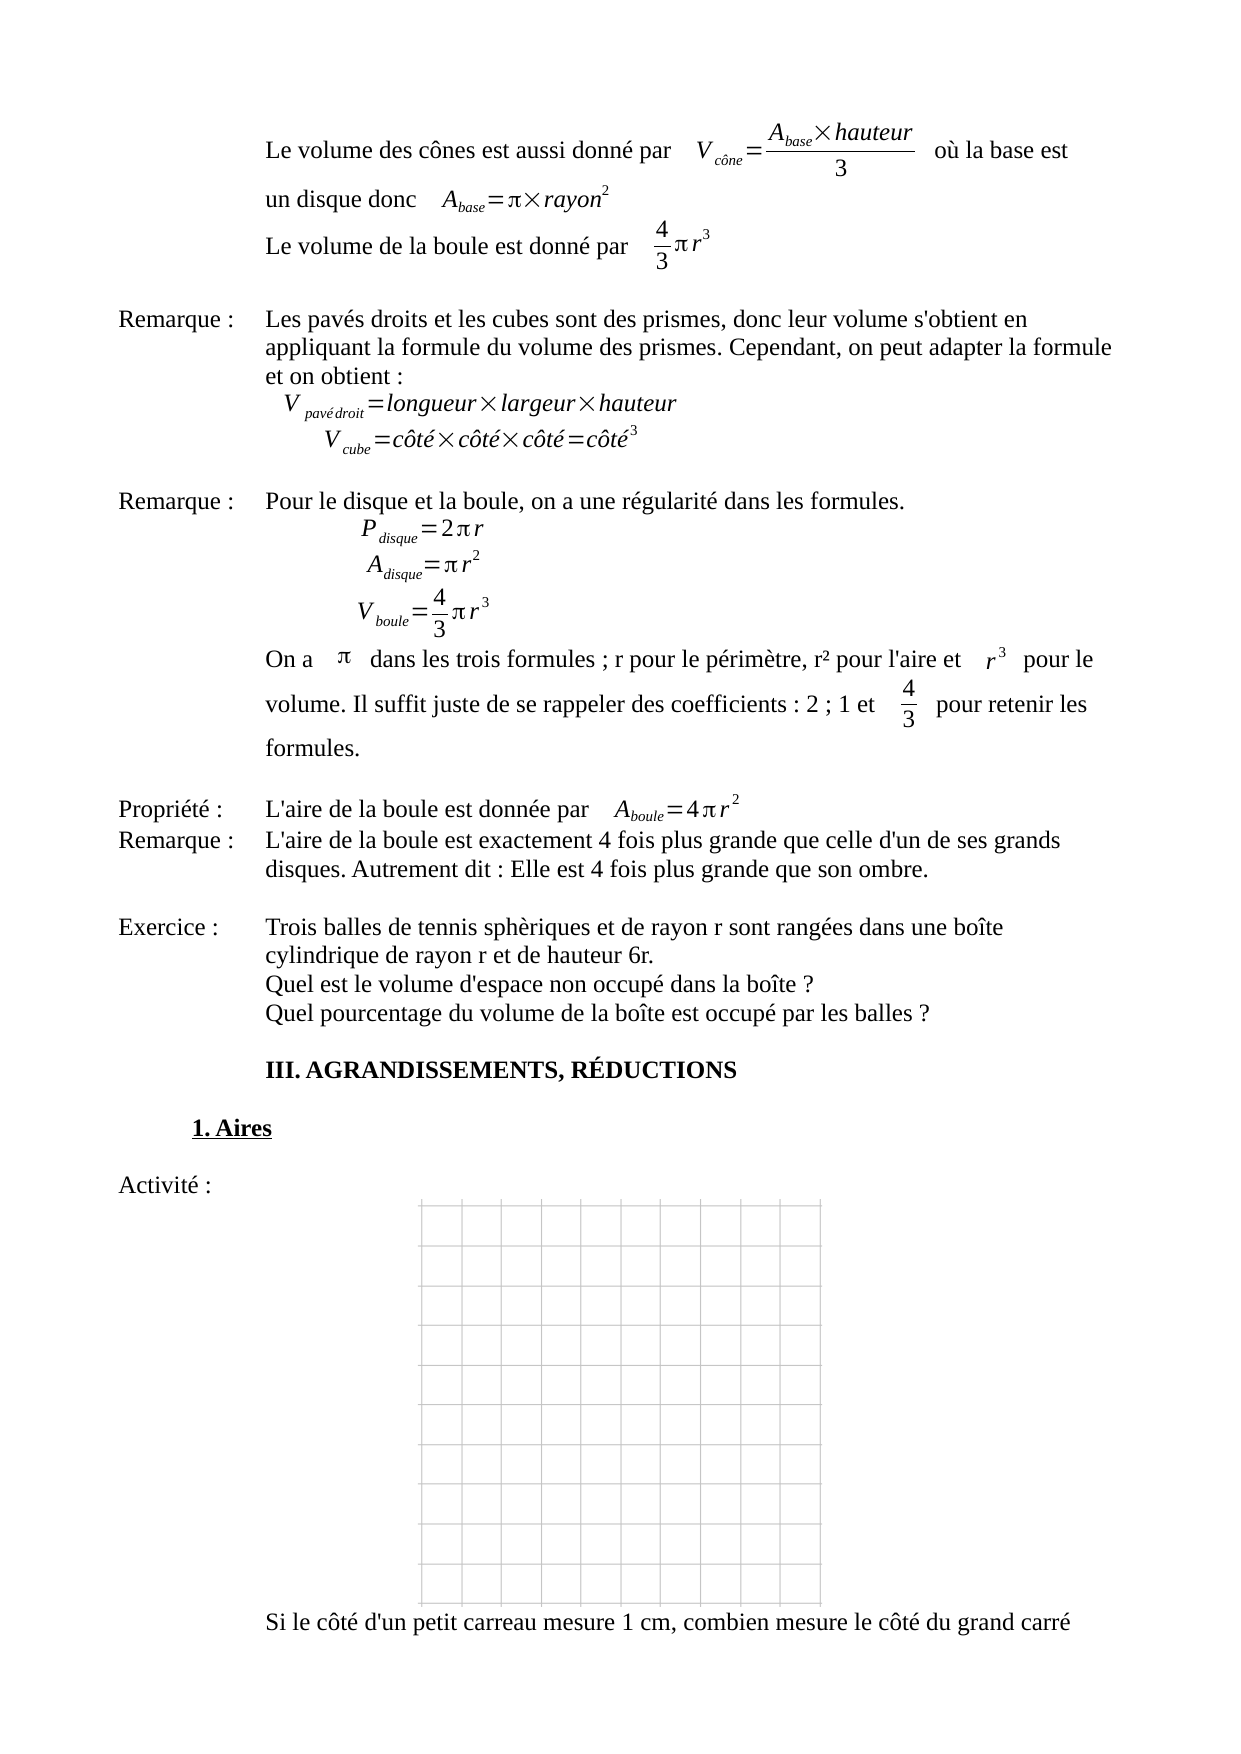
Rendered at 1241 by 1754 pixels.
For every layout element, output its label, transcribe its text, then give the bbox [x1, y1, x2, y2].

text Le volume de la boule est donné par [118, 216, 1122, 275]
text Activité : [118, 1171, 1122, 1199]
text Si le côté d'un petit carreau mesure 1 cm, combien mesure le côté du grand carré [118, 1199, 1122, 1636]
text On a dans les trois formules ; r pour le périmètre, r² pour l'aire et pour le volume. Il suffit juste de se rappeler des coefficients : 2 ; 1 et pour retenir les formules. [118, 643, 1122, 762]
text Le volume des cônes est aussi donné par où la base est un disque donc [118, 118, 1122, 216]
text Exercice : Trois balles de tennis sphèriques et de rayon r sont rangées dans une boîte cylindrique de rayon r et de hauteur 6r. [118, 912, 1122, 969]
picture [417, 1199, 823, 1607]
text Quel est le volume d'espace non occupé dans la boîte ? [118, 969, 1122, 998]
text Remarque : L'aire de la boule est exactement 4 fois plus grande que celle d'un de ses grands disques. Autrement dit : Elle est 4 fois plus grande que son ombre. [118, 826, 1122, 883]
text 1. Aires [118, 1113, 1122, 1142]
text III. AGRANDISSEMENTS, RÉDUCTIONS [118, 1056, 1122, 1084]
text Remarque : Pour le disque et la boule, on a une régularité dans les formules. [118, 486, 1122, 515]
text Quel pourcentage du volume de la boîte est occupé par les balles ? [118, 998, 1122, 1027]
text Remarque : Les pavés droits et les cubes sont des prismes, donc leur volume s'obtient en appliquant la formule du volume des prismes. Cependant, on peut adapter la formule et on obtient : [118, 304, 1122, 390]
text Propriété : L'aire de la boule est donnée par [118, 791, 1122, 826]
